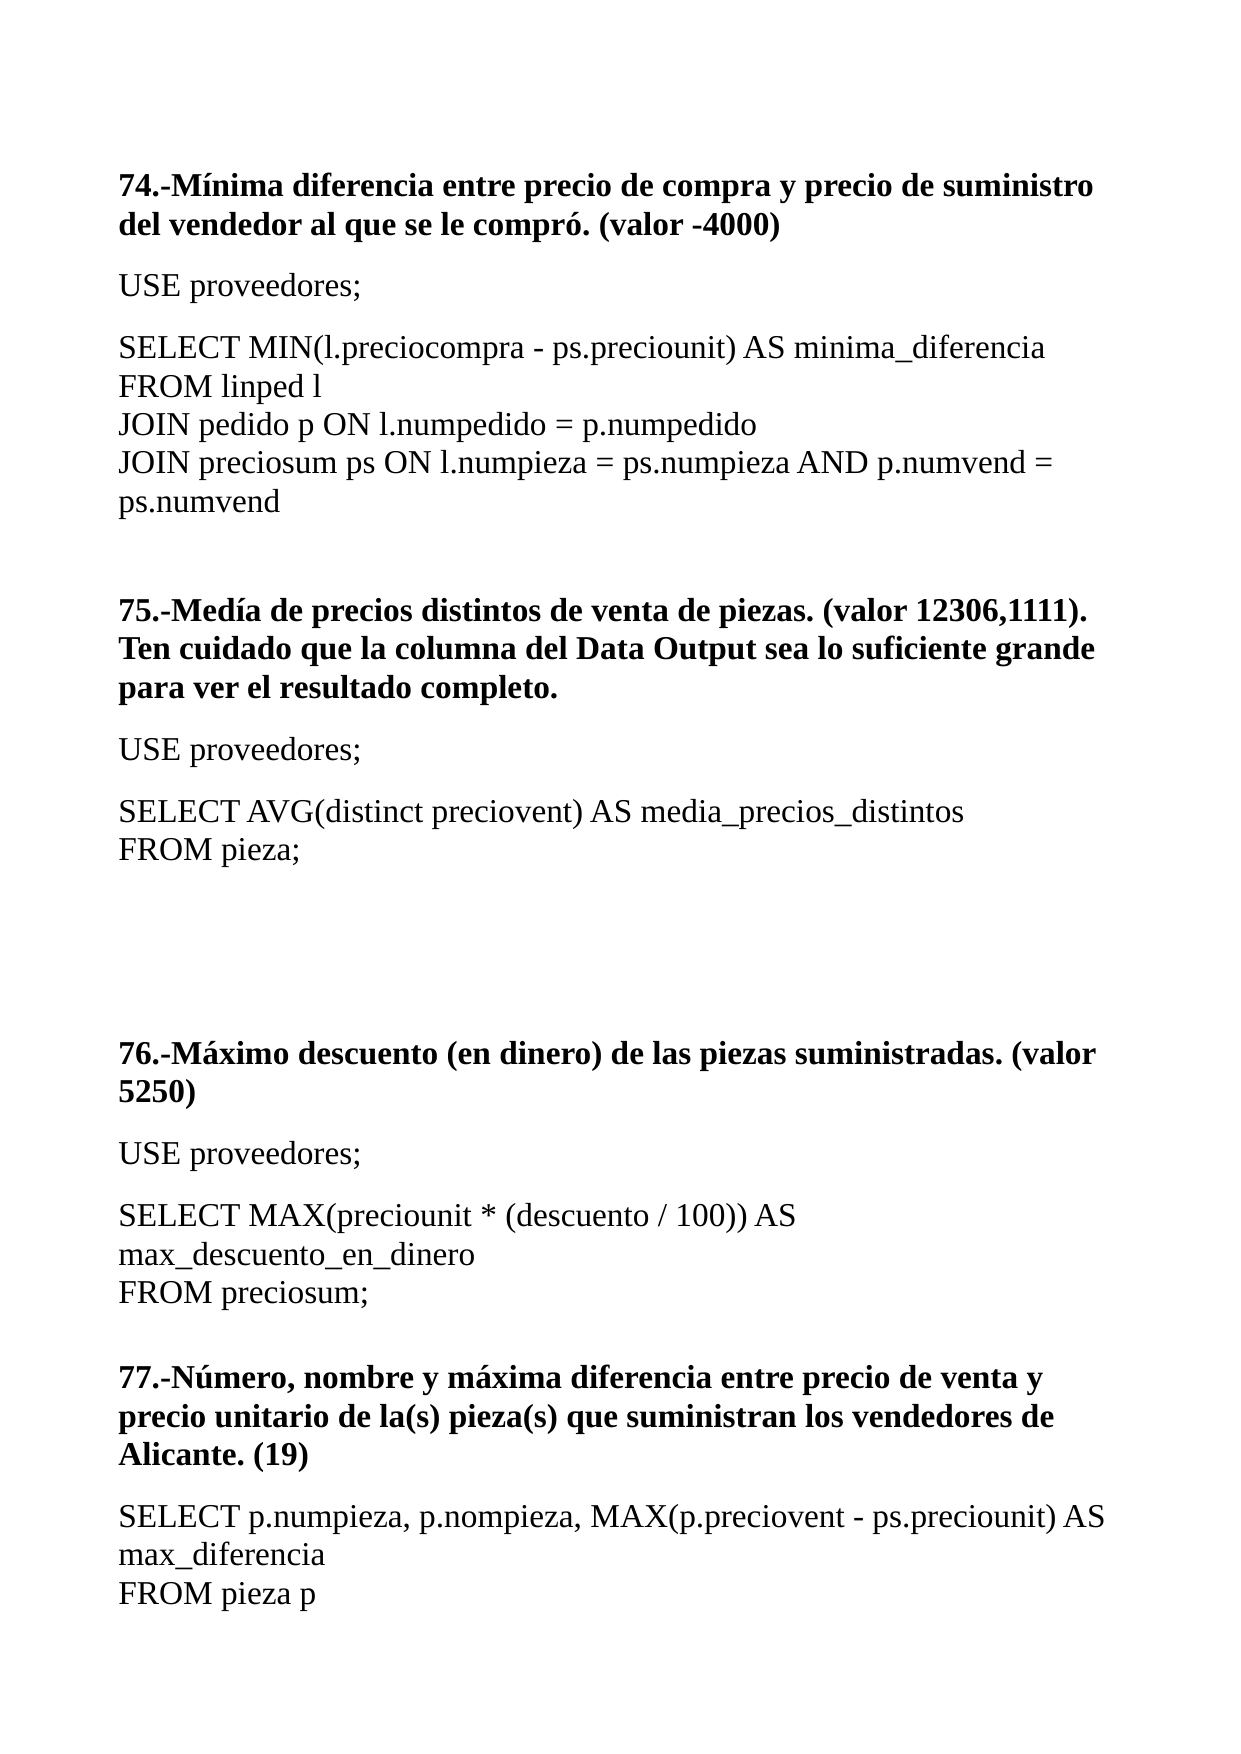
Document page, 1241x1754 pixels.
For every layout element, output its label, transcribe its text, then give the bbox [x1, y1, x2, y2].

text JOIN pedido p ON l.numpedido = p.numpedido [118, 404, 1122, 443]
text SELECT MAX(preciounit * (descuento / 100)) AS max_descuento_en_dinero [118, 1195, 1122, 1272]
text FROM pieza p [118, 1573, 1122, 1611]
text 77.-Número, nombre y máxima diferencia entre precio de venta y precio unitario de la(s) pieza(s) que suministran los vendedores de Alicante. (19) [118, 1358, 1122, 1473]
text 75.-Medía de precios distintos de venta de piezas. (valor 12306,1111). Ten cuidado que la columna del Data Output sea lo suficiente grande para ver el resultado completo. [118, 590, 1122, 705]
text FROM preciosum; [118, 1272, 1122, 1310]
text USE proveedores; [118, 729, 1122, 767]
text FROM linped l [118, 366, 1122, 404]
text FROM pieza; [118, 829, 1122, 868]
text SELECT AVG(distinct preciovent) AS media_precios_distintos [118, 791, 1122, 829]
text SELECT p.numpieza, p.nompieza, MAX(p.preciovent - ps.preciounit) AS max_diferencia [118, 1496, 1122, 1573]
text JOIN preciosum ps ON l.numpieza = ps.numpieza AND p.numvend = ps.numvend [118, 443, 1122, 519]
text SELECT MIN(l.preciocompra - ps.preciounit) AS minima_diferencia [118, 328, 1122, 366]
text 76.-Máximo descuento (en dinero) de las piezas suministradas. (valor 5250) [118, 1033, 1122, 1110]
text USE proveedores; [118, 266, 1122, 304]
text 74.-Mínima diferencia entre precio de compra y precio de suministro del vendedor al que se le compró. (valor -4000) [118, 165, 1122, 242]
text USE proveedores; [118, 1133, 1122, 1172]
